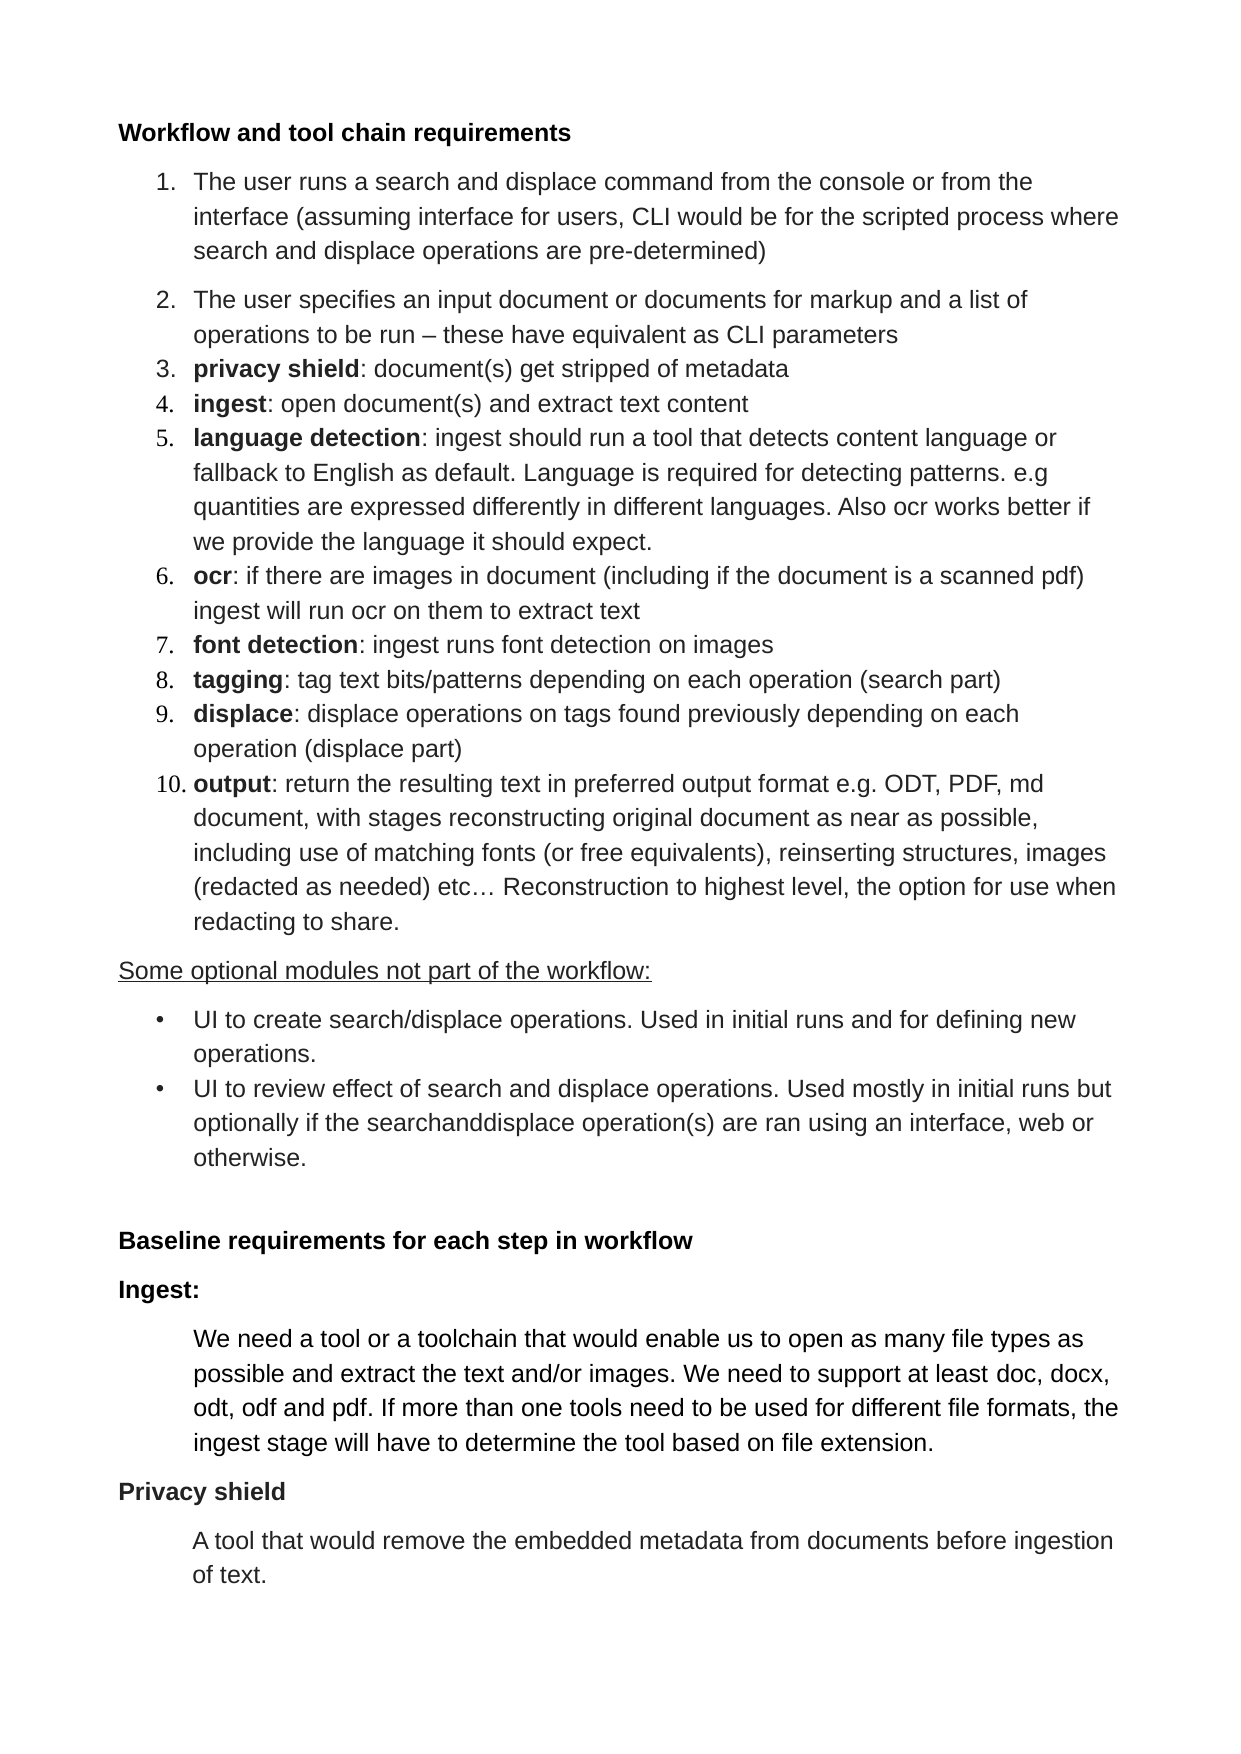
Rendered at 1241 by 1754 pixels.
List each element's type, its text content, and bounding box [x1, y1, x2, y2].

list The user runs a search and displace command from the console or from the interface (assuming interface for users, CLI would be for the scripted process where search and displace operations are pre-determined) [156, 167, 1122, 265]
list ingest: open document(s) and extract text content [156, 389, 1122, 417]
list privacy shield: document(s) get stripped of metadata [156, 354, 1122, 383]
text Workflow and tool chain requirements [118, 118, 1122, 147]
list displace: displace operations on tags found previously depending on each operation (displace part) [156, 699, 1122, 763]
list UI to review effect of search and displace operations. Used mostly in initial runs but optionally if the searchanddisplace operation(s) are ran using an interface, web or otherwise. [156, 1074, 1122, 1172]
list font detection: ingest runs font detection on images [156, 630, 1122, 659]
list language detection: ingest should run a tool that detects content language or fallback to English as default. Language is required for detecting patterns. e.g quantities are expressed differently in different languages. Also ocr works better if we provide the language it should expect. [156, 423, 1122, 556]
list The user specifies an input document or documents for markup and a list of operations to be run – these have equivalent as CLI parameters [156, 285, 1122, 348]
list We need a tool or a toolchain that would enable us to open as many file types as possible and extract the text and/or images. We need to support at least doc, docx, odt, odf and pdf. If more than one tools need to be used for different file formats, the ingest stage will have to determine the tool based on file extension. [156, 1324, 1122, 1457]
list Some optional modules not part of the workflow: [118, 956, 1122, 984]
list output: return the resulting text in preferred output format e.g. ODT, PDF, md document, with stages reconstructing original document as near as possible, including use of matching fonts (or free equivalents), reinserting structures, images (redacted as needed) etc… Reconstruction to highest level, the option for use when redacting to share. [156, 768, 1122, 935]
text A tool that would remove the embedded metadata from documents before ingestion of text. [192, 1526, 1122, 1589]
text Ingest: [118, 1275, 1122, 1304]
list tagging: tag text bits/patterns depending on each operation (search part) [156, 665, 1122, 694]
list UI to create search/displace operations. Used in initial runs and for defining new operations. [156, 1005, 1122, 1068]
text Baseline requirements for each step in workflow [118, 1226, 1122, 1255]
list ocr: if there are images in document (including if the document is a scanned pdf) ingest will run ocr on them to extract text [156, 561, 1122, 624]
text Privacy shield [118, 1477, 1122, 1506]
